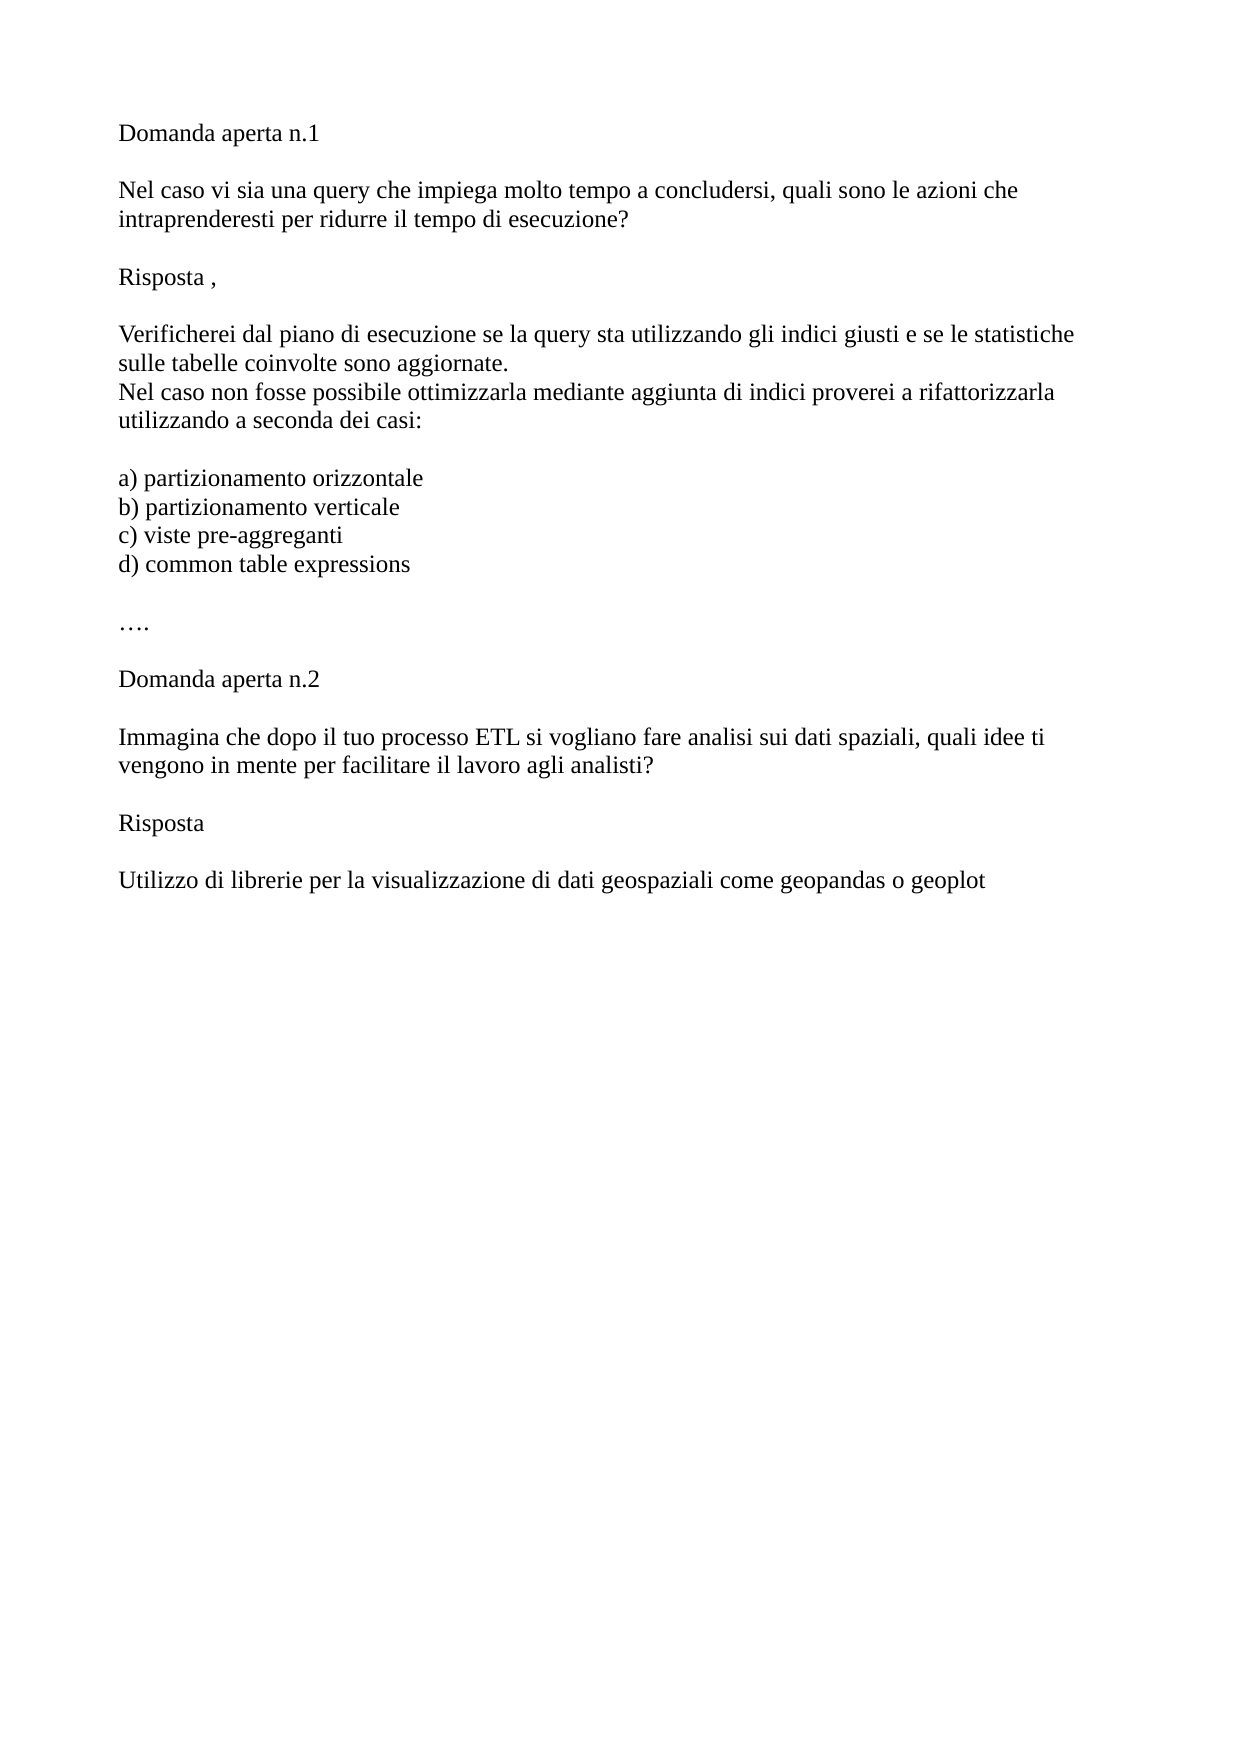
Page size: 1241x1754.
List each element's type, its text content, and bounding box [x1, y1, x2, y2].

text c) viste pre-aggreganti [118, 521, 1122, 549]
text Risposta , [118, 262, 1122, 291]
text Risposta [118, 808, 1122, 837]
text Nel caso vi sia una query che impiega molto tempo a concludersi, quali sono le azioni che intraprenderesti per ridurre il tempo di esecuzione? [118, 176, 1122, 233]
text d) common table expressions [118, 549, 1122, 578]
text Domanda aperta n.2 [118, 664, 1122, 693]
text a) partizionamento orizzontale [118, 463, 1122, 492]
text Utilizzo di librerie per la visualizzazione di dati geospaziali come geopandas o geoplot [118, 866, 1122, 894]
text Immagina che dopo il tuo processo ETL si vogliano fare analisi sui dati spaziali, quali idee ti vengono in mente per facilitare il lavoro agli analisti? [118, 722, 1122, 779]
text b) partizionamento verticale [118, 492, 1122, 521]
text Nel caso non fosse possibile ottimizzarla mediante aggiunta di indici proverei a rifattorizzarla utilizzando a seconda dei casi: [118, 377, 1122, 434]
text Domanda aperta n.1 [118, 118, 1122, 147]
text …. [118, 607, 1122, 636]
text Verificherei dal piano di esecuzione se la query sta utilizzando gli indici giusti e se le statistiche sulle tabelle coinvolte sono aggiornate. [118, 319, 1122, 377]
